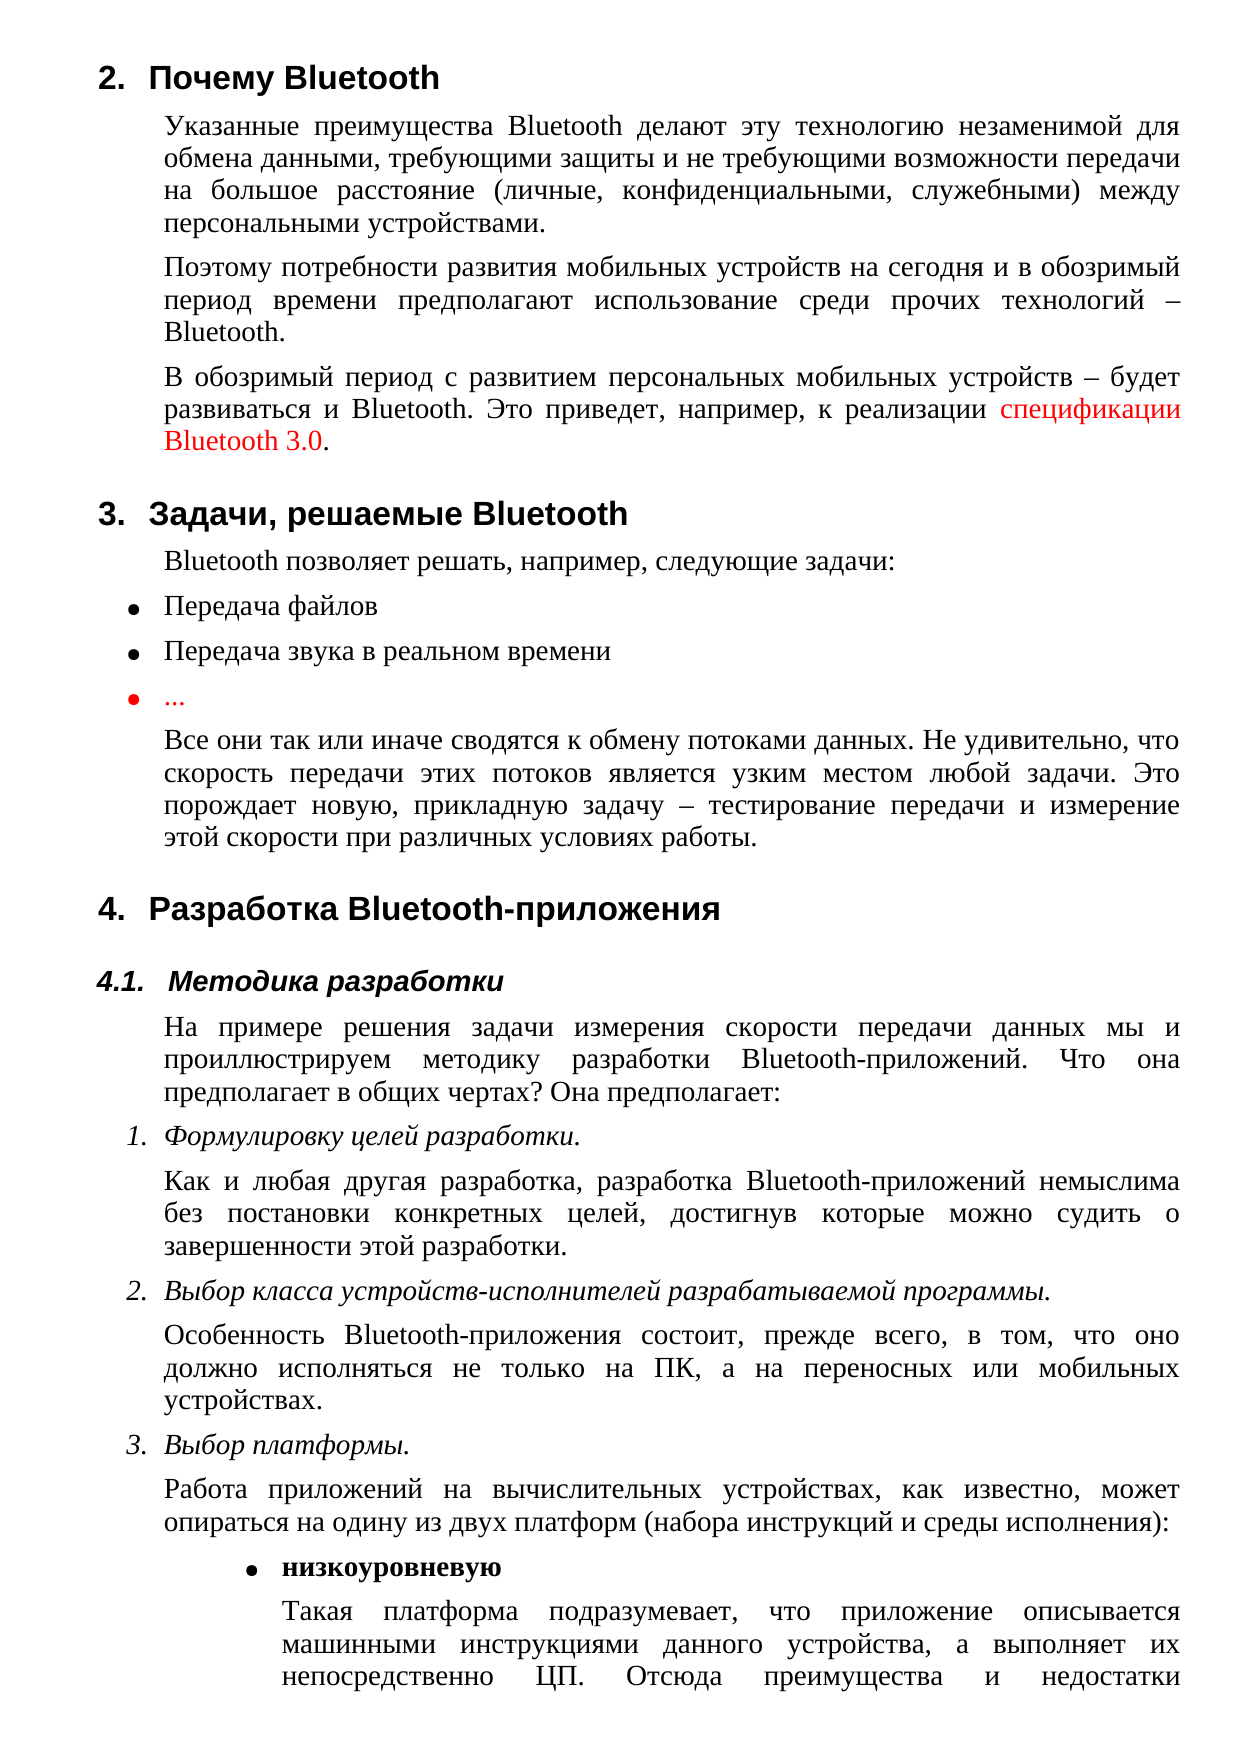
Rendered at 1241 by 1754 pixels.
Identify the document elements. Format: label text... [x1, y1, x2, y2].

subtitle Разработка Bluetooth-приложения [88, 890, 1181, 928]
list Передача файлов [126, 589, 1181, 622]
list В обозримый период с развитием персональных мобильных устройств – будет развиваться и Bluetooth. Это приведет, например, к реализации спецификации Bluetooth 3.0. [126, 360, 1181, 457]
list Поэтому потребности развития мобильных устройств на сегодня и в обозримый период времени предполагают использование среди прочих технологий – Bluetooth. [126, 251, 1181, 348]
subtitle Задачи, решаемые Bluetooth [88, 494, 1181, 532]
list Выбор платформы. [126, 1428, 1181, 1460]
list Выбор класса устройств-исполнителей разрабатываемой программы. [126, 1274, 1181, 1306]
list Особенность Bluetooth-приложения состоит, прежде всего, в том, что оно должно исполняться не только на ПК, а на переносных или мобильных устройствах. [126, 1319, 1181, 1416]
list Bluetooth позволяет решать, например, следующие задачи: [126, 544, 1181, 577]
list низкоуровневую [244, 1550, 1181, 1582]
list Все они так или иначе сводятся к обмену потоками данных. Не удивительно, что скорость передачи этих потоков является узким местом любой задачи. Это порождает новую, прикладную задачу – тестирование передачи и измерение этой скорости при различных условиях работы. [126, 724, 1181, 853]
subtitle Почему Bluetooth [88, 59, 1181, 97]
list Как и любая другая разработка, разработка Bluetooth-приложений немыслима без постановки конкретных целей, достигнув которые можно судить о завершенности этой разработки. [126, 1164, 1181, 1261]
list На примере решения задачи измерения скорости передачи данных мы и проиллюстрируем методику разработки Bluetooth-приложений. Что она предполагает в общих чертах? Она предполагает: [126, 1010, 1181, 1107]
subtitle Методика разработки [88, 965, 1181, 998]
list ... [126, 679, 1181, 711]
list Передача звука в реальном времени [126, 634, 1181, 666]
list Указанные преимущества Bluetooth делают эту технологию незаменимой для обмена данными, требующими защиты и не требующими возможности передачи на большое расстояние (личные, конфиденциальными, служебными) между персональными устройствами. [126, 109, 1181, 238]
list Работа приложений на вычислительных устройствах, как известно, может опираться на одину из двух платформ (набора инструкций и среды исполнения): [126, 1473, 1181, 1537]
list Такая платформа подразумевает, что приложение описывается машинными инструкциями данного устройства, а выполняет их непосредственно ЦП. Отсюда преимущества и недостатки [244, 1595, 1181, 1692]
list Формулировку целей разработки. [126, 1120, 1181, 1152]
